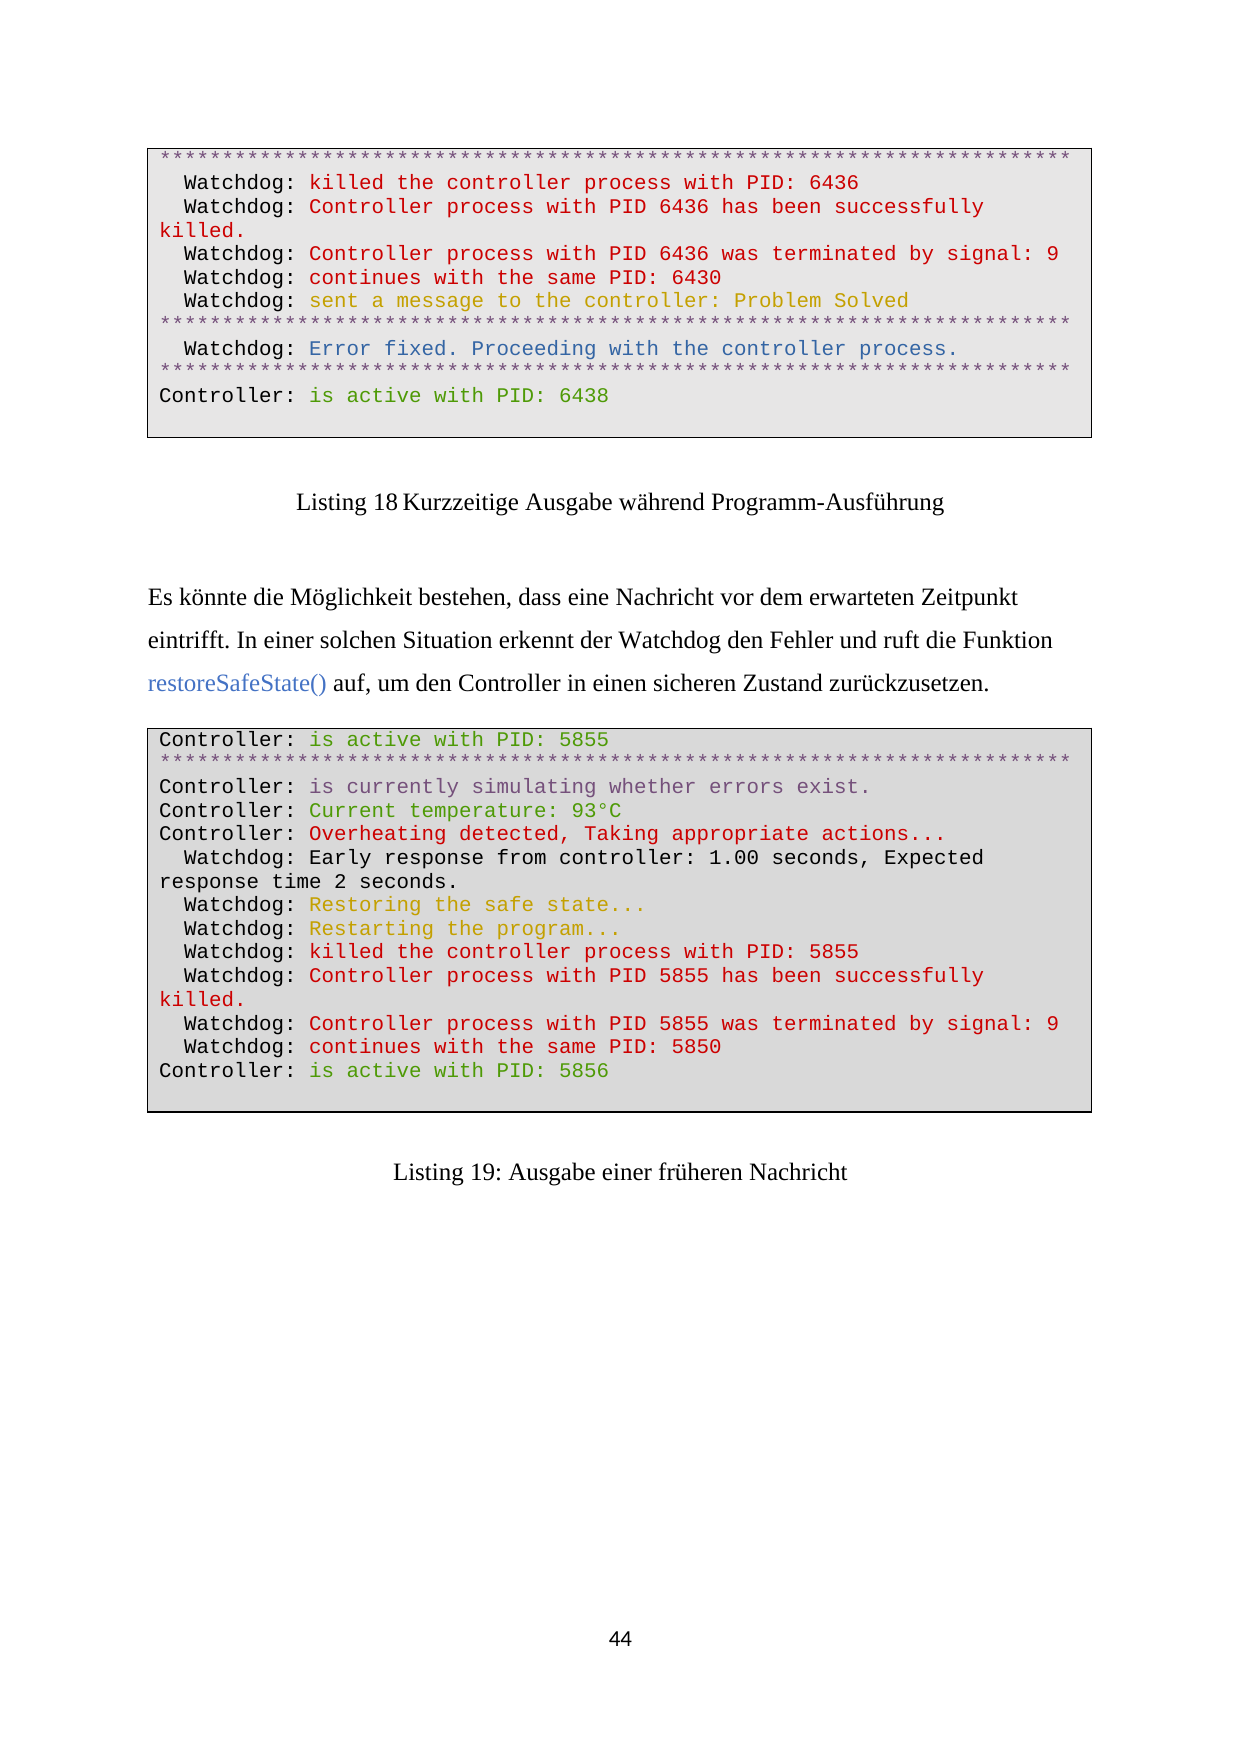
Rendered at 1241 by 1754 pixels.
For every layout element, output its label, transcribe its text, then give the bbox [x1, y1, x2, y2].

table_header Controller: is active with PID: 5855 ************************************************************************* Controller: is currently simulating whether errors exist. Controller: Current temperature: 93°C Controller: Overheating detected, Taking appropriate actions... Watchdog: Early response from controller: 1.00 seconds, Expected response time 2 seconds. Watchdog: Restoring the safe state... Watchdog: Restarting the program... Watchdog: killed the controller process with PID: 5855 Watchdog: Controller process with PID 5855 has been successfully killed. Watchdog: Controller process with PID 5855 was terminated by signal: 9 Watchdog: continues with the same PID: 5850 Controller: is active with PID: 5856 [148, 729, 1091, 1111]
table_header ************************************************************************* Watchdog: killed the controller process with PID: 6436 Watchdog: Controller process with PID 6436 has been successfully killed. Watchdog: Controller process with PID 6436 was terminated by signal: 9 Watchdog: continues with the same PID: 6430 Watchdog: sent a message to the controller: Problem Solved ************************************************************************* Watchdog: Error fixed. Proceeding with the controller process. ************************************************************************* Controller: is active with PID: 6438 [148, 149, 1091, 437]
text Listing 18 Kurzzeitige Ausgabe während Programm-Ausführung [148, 487, 1093, 516]
text Es könnte die Möglichkeit bestehen, dass eine Nachricht vor dem erwarteten Zeitpunkt eintrifft. In einer solchen Situation erkennt der Watchdog den Fehler und ruft die Funktion restoreSafeState() auf, um den Controller in einen sicheren Zustand zurückzusetzen. [148, 582, 1093, 697]
text Listing 19: Ausgabe einer früheren Nachricht [148, 1157, 1093, 1186]
